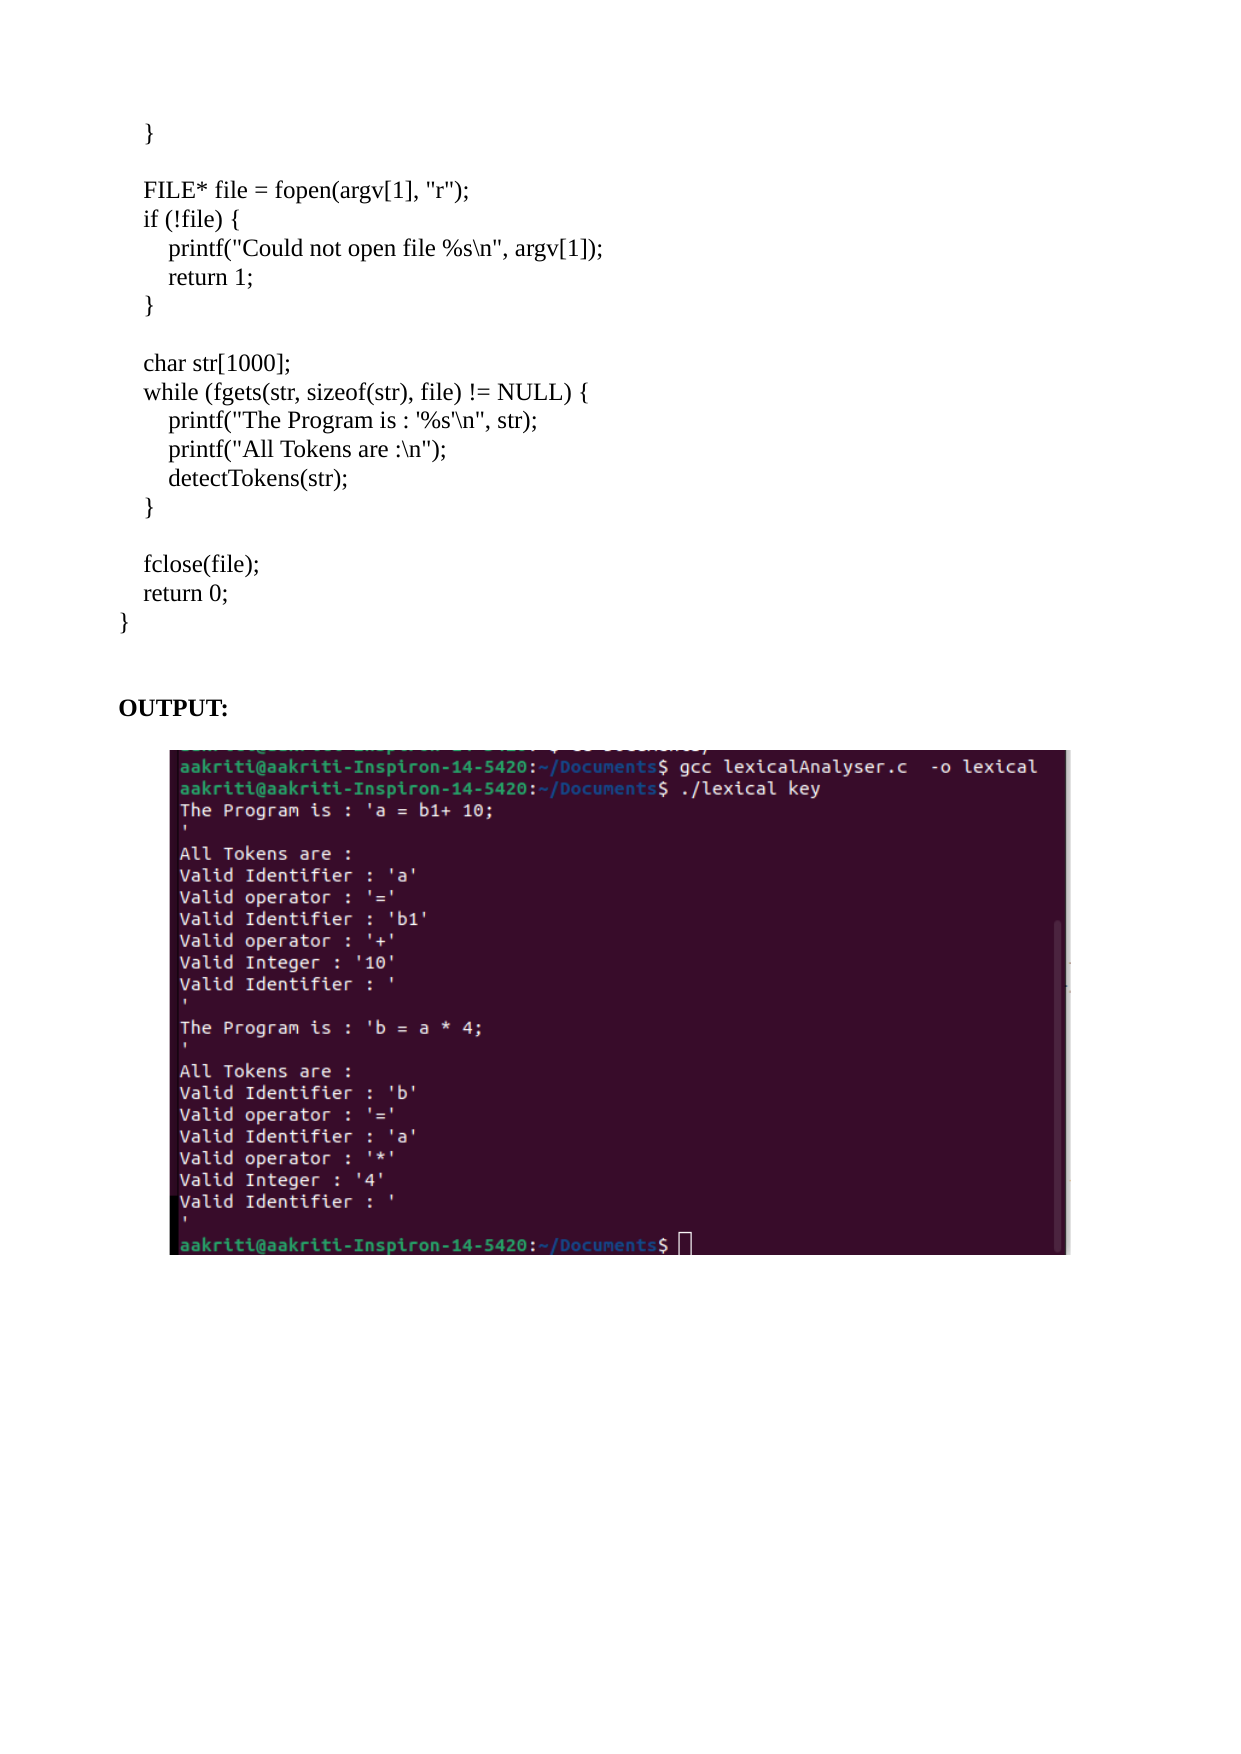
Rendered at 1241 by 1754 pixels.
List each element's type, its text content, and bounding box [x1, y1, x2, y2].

text } [118, 291, 1122, 319]
text if (!file) { [118, 204, 1122, 233]
text char str[1000]; [118, 348, 1122, 377]
text } [118, 118, 1122, 147]
text printf("The Program is : '%s'\n", str); [118, 406, 1122, 434]
text return 1; [118, 262, 1122, 291]
picture [169, 750, 1071, 1255]
text return 0; [118, 578, 1122, 607]
text printf("Could not open file %s\n", argv[1]); [118, 233, 1122, 262]
text while (fgets(str, sizeof(str), file) != NULL) { [118, 377, 1122, 406]
text FILE* file = fopen(argv[1], "r"); [118, 176, 1122, 204]
text fclose(file); [118, 549, 1122, 578]
text OUTPUT: [118, 693, 1122, 722]
text } [118, 492, 1122, 521]
text detectTokens(str); [118, 463, 1122, 492]
text } [118, 607, 1122, 636]
text printf("All Tokens are :\n"); [118, 434, 1122, 463]
